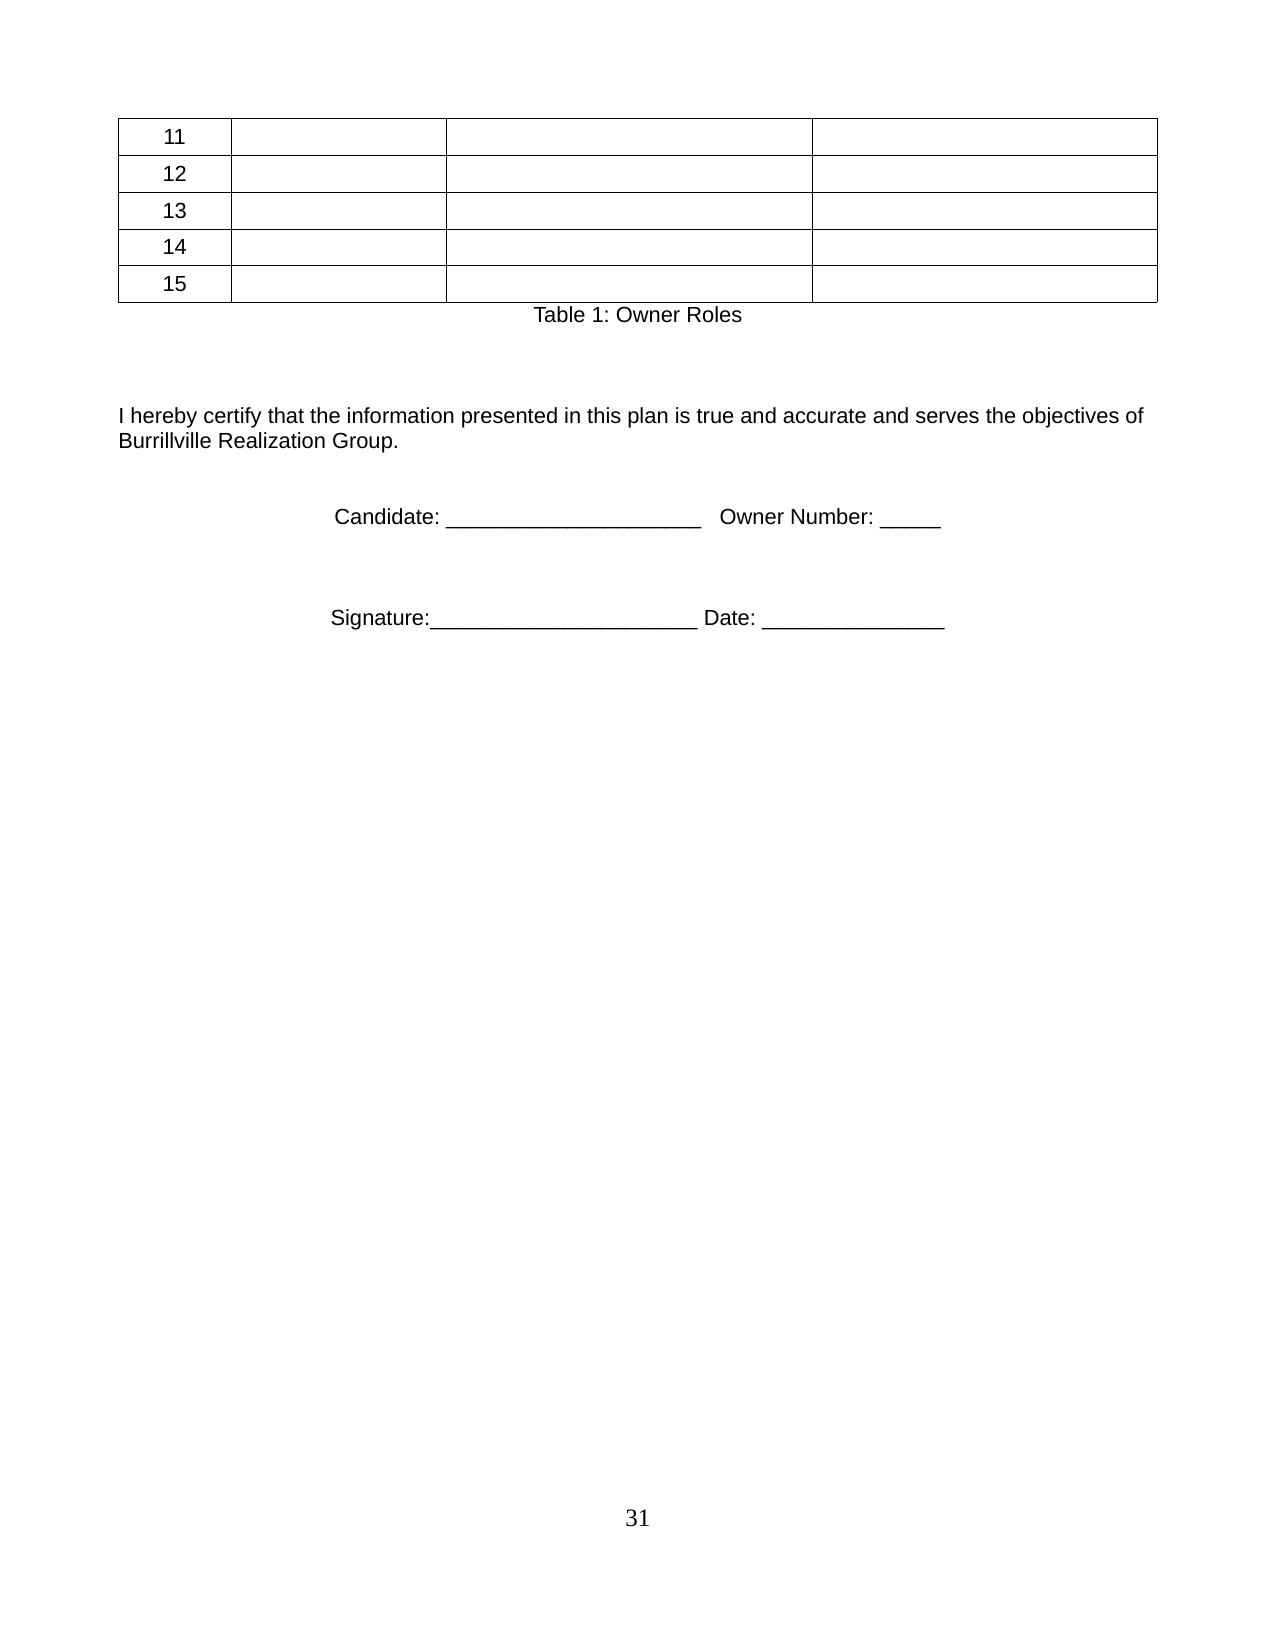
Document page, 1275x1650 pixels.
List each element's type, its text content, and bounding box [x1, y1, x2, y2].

table_cell [232, 230, 446, 265]
table_cell [813, 266, 1157, 302]
table_cell [813, 156, 1157, 192]
table_cell [813, 119, 1157, 155]
table_cell 14 [119, 230, 231, 265]
table_cell 13 [119, 193, 231, 228]
table_cell [232, 119, 446, 155]
table_cell [232, 266, 446, 302]
table_cell [447, 230, 812, 265]
text Candidate: _____________________ Owner Number: _____ [118, 504, 1157, 529]
table_cell 15 [119, 266, 231, 302]
table_cell [232, 156, 446, 192]
table_cell [813, 230, 1157, 265]
text I hereby certify that the information presented in this plan is true and accurate and serves the objectives of Burrillville Realization Group. [118, 403, 1157, 453]
table_cell [232, 193, 446, 228]
table_cell [447, 119, 812, 155]
table_cell [813, 193, 1157, 228]
table_cell [447, 156, 812, 192]
table_cell [447, 266, 812, 302]
text Table 1: Owner Roles [118, 303, 1157, 327]
table_cell 12 [119, 156, 231, 192]
text Signature:______________________ Date: _______________ [118, 604, 1157, 630]
table_cell [447, 193, 812, 228]
table_cell 11 [119, 119, 231, 155]
